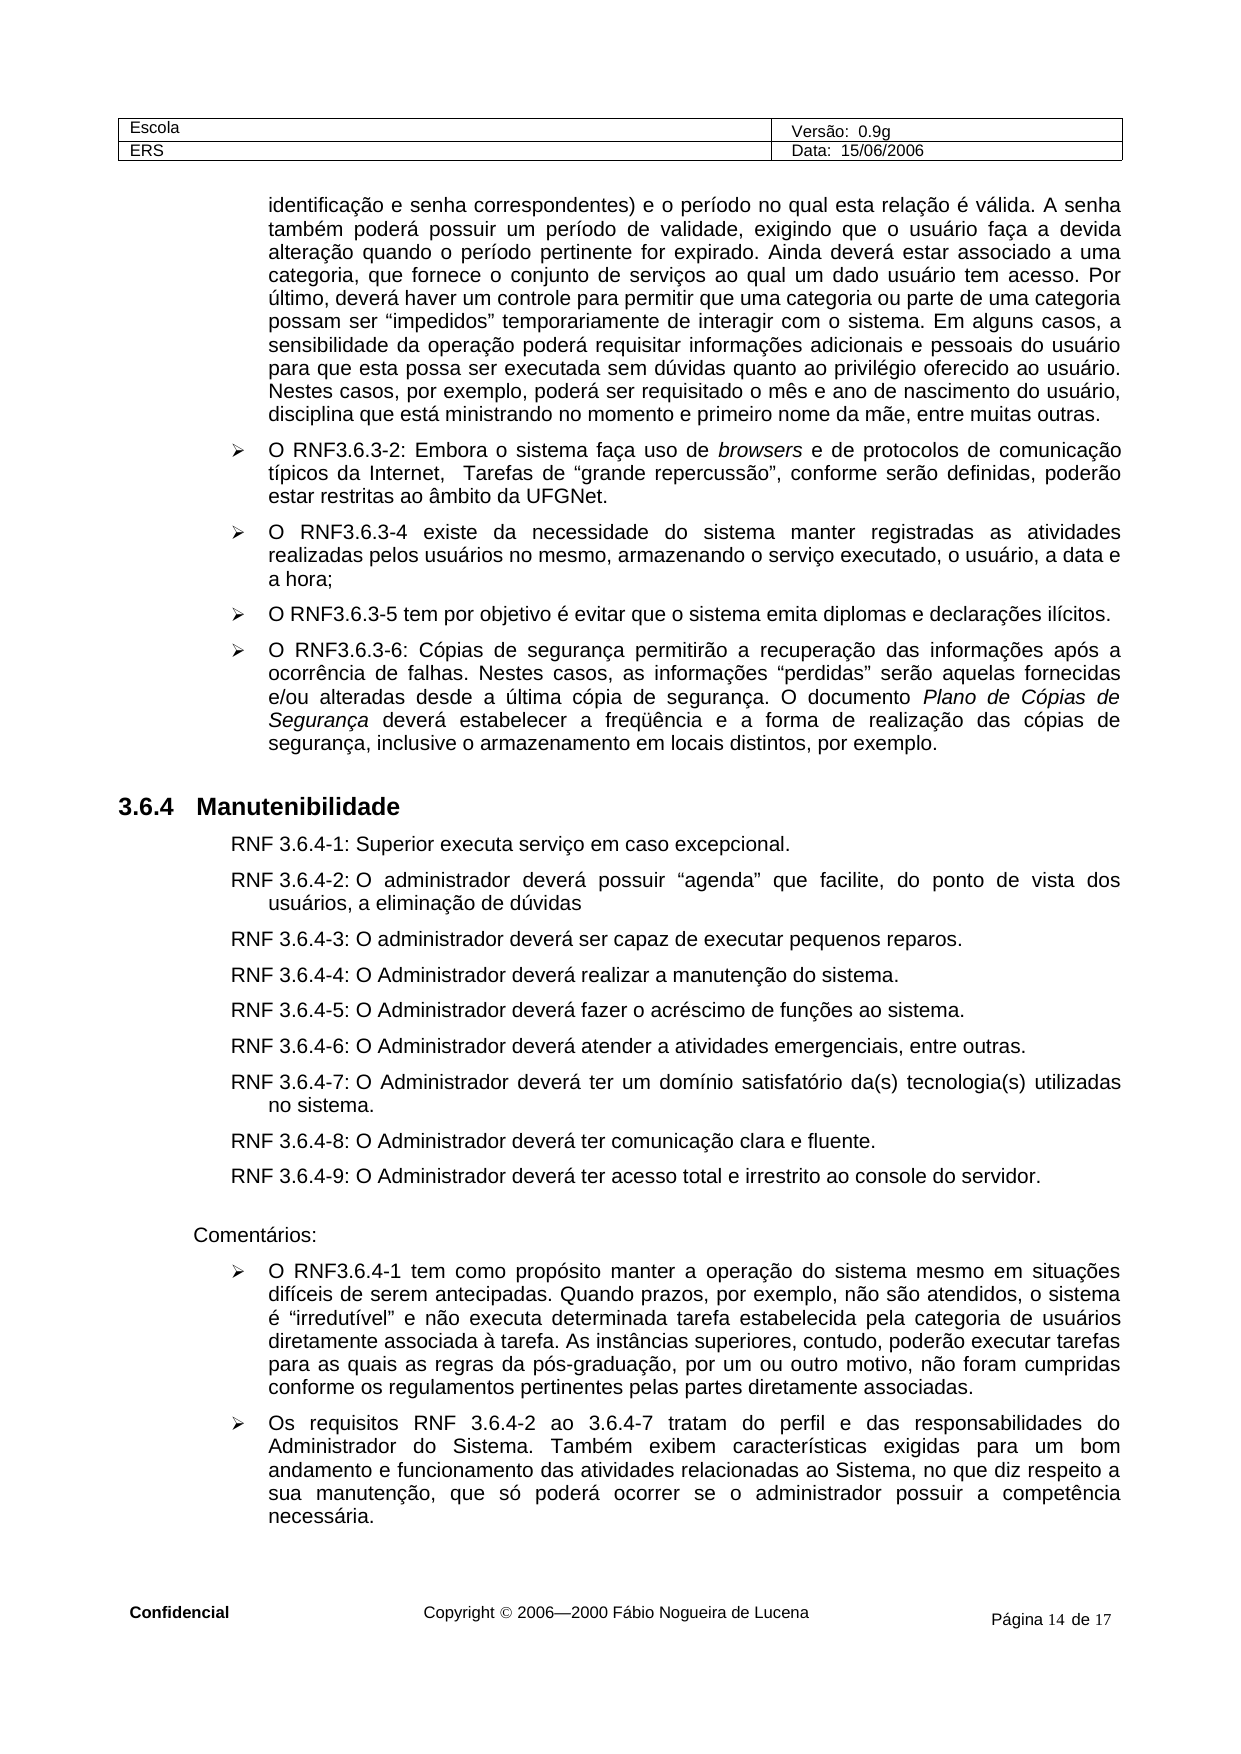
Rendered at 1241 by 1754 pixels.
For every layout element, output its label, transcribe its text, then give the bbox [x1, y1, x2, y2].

text Comentários: [193, 1224, 1122, 1247]
list O Administrador deverá realizar a manutenção do sistema. [231, 963, 1122, 986]
list O Administrador deverá ter um domínio satisfatório da(s) tecnologia(s) utilizadas no sistema. [231, 1070, 1122, 1117]
subtitle Manutenibilidade [118, 792, 1122, 820]
list O RNF3.6.3-4 existe da necessidade do sistema manter registradas as atividades realizadas pelos usuários no mesmo, armazenando o serviço executado, o usuário, a data e a hora; [231, 521, 1122, 591]
list O administrador deverá ser capaz de executar pequenos reparos. [231, 927, 1122, 951]
list O Administrador deverá ter comunicação clara e fluente. [231, 1129, 1122, 1153]
list O RNF3.6.3-5 tem por objetivo é evitar que o sistema emita diplomas e declarações ilícitos. [231, 603, 1122, 626]
list O Administrador deverá ter acesso total e irrestrito ao console do servidor. [231, 1165, 1122, 1188]
list Os requisitos RNF 3.6.4-2 ao 3.6.4-7 tratam do perfil e das responsabilidades do Administrador do Sistema. Também exibem características exigidas para um bom andamento e funcionamento das atividades relacionadas ao Sistema, no que diz respeito a sua manutenção, que só poderá ocorrer se o administrador possuir a competência necessária. [231, 1412, 1122, 1528]
list Superior executa serviço em caso excepcional. [231, 833, 1122, 856]
list O administrador deverá possuir “agenda” que facilite, do ponto de vista dos usuários, a eliminação de dúvidas [231, 868, 1122, 915]
list O RNF3.6.3-6: Cópias de segurança permitirão a recuperação das informações após a ocorrência de falhas. Nestes casos, as informações “perdidas” serão aquelas fornecidas e/ou alteradas desde a última cópia de segurança. O documento Plano de Cópias de Segurança deverá estabelecer a freqüência e a forma de realização das cópias de segurança, inclusive o armazenamento em locais distintos, por exemplo. [231, 639, 1122, 755]
list identificação e senha correspondentes) e o período no qual esta relação é válida. A senha também poderá possuir um período de validade, exigindo que o usuário faça a devida alteração quando o período pertinente for expirado. Ainda deverá estar associado a uma categoria, que fornece o conjunto de serviços ao qual um dado usuário tem acesso. Por último, deverá haver um controle para permitir que uma categoria ou parte de uma categoria possam ser “impedidos” temporariamente de interagir com o sistema. Em alguns casos, a sensibilidade da operação poderá requisitar informações adicionais e pessoais do usuário para que esta possa ser executada sem dúvidas quanto ao privilégio oferecido ao usuário. Nestes casos, por exemplo, poderá ser requisitado o mês e ano de nascimento do usuário, disciplina que está ministrando no momento e primeiro nome da mãe, entre muitas outras. [231, 194, 1122, 426]
list O RNF3.6.4-1 tem como propósito manter a operação do sistema mesmo em situações difíceis de serem antecipadas. Quando prazos, por exemplo, não são atendidos, o sistema é “irredutível” e não executa determinada tarefa estabelecida pela categoria de usuários diretamente associada à tarefa. As instâncias superiores, contudo, poderão executar tarefas para as quais as regras da pós-graduação, por um ou outro motivo, não foram cumpridas conforme os regulamentos pertinentes pelas partes diretamente associadas. [231, 1260, 1122, 1399]
list O RNF3.6.3-2: Embora o sistema faça uso de browsers e de protocolos de comunicação típicos da Internet, Tarefas de “grande repercussão”, conforme serão definidas, poderão estar restritas ao âmbito da UFGNet. [231, 439, 1122, 508]
list O Administrador deverá atender a atividades emergenciais, entre outras. [231, 1035, 1122, 1058]
list O Administrador deverá fazer o acréscimo de funções ao sistema. [231, 999, 1122, 1022]
